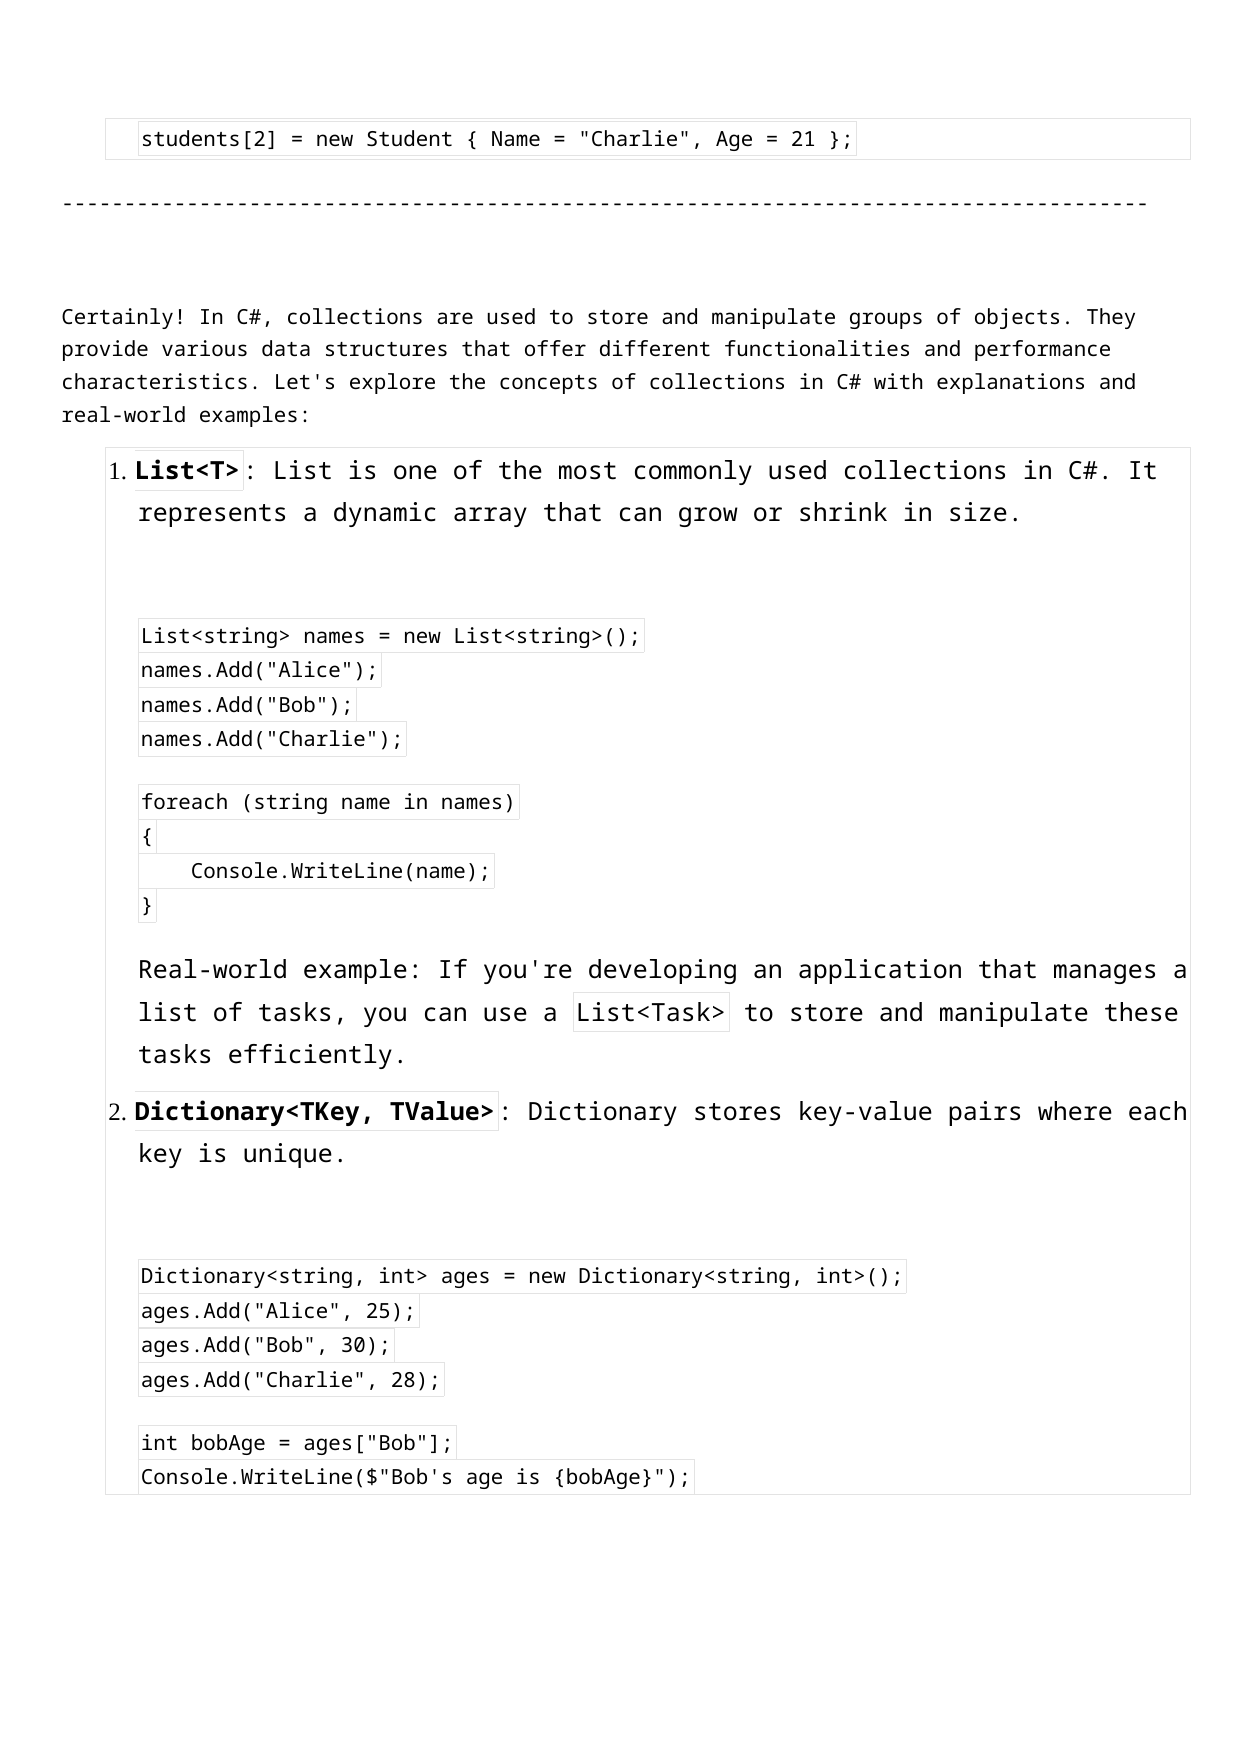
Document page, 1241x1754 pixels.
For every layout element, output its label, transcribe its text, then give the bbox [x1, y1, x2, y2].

list Console.WriteLine(name); [106, 850, 138, 884]
list names.Add("Charlie"); [139, 722, 406, 756]
list List<T>: List is one of the most commonly used collections in C#. It represents a dynamic array that can grow or shrink in size. [106, 448, 1190, 529]
list } [139, 884, 1190, 922]
text --------------------------------------------------------------------------------------- [61, 188, 1191, 217]
list ages.Add("Charlie", 28); [139, 1363, 444, 1396]
list [106, 1290, 138, 1324]
list names.Add("Charlie"); [357, 718, 1190, 756]
list Console.WriteLine($"Bob's age is {bobAge}"); [139, 1460, 694, 1494]
list List<string> names = new List<string>(); [106, 615, 1190, 649]
list names.Add("Bob"); [139, 688, 356, 718]
list [106, 884, 138, 922]
list [106, 649, 138, 684]
list int bobAge = ages["Bob"]; [106, 1422, 1190, 1456]
list Dictionary<string, int> ages = new Dictionary<string, int>(); [106, 1255, 1190, 1290]
list Console.WriteLine(name); [157, 850, 1190, 884]
list Real-world example: If you're developing an application that manages a list of tasks, you can use a List<Task> to store and manipulate these tasks efficiently. [106, 948, 1190, 1071]
list { [139, 816, 1190, 850]
list Dictionary<TKey, TValue>: Dictionary stores key-value pairs where each key is unique. [106, 1087, 1190, 1170]
list ages.Add("Bob", 30); [139, 1329, 394, 1359]
list students[2] = new Student { Name = "Charlie", Age = 21 }; [106, 119, 1190, 159]
text Certainly! In C#, collections are used to store and manipulate groups of objects. They provide various data structures that offer different functionalities and performance characteristics. Let's explore the concepts of collections in C# with explanations and real-world examples: [61, 302, 1191, 428]
list Console.WriteLine($"Bob's age is {bobAge}"); [106, 1456, 138, 1494]
list Console.WriteLine($"Bob's age is {bobAge}"); [457, 1456, 1190, 1494]
list ages.Add("Charlie", 28); [106, 1359, 138, 1396]
list ages.Add("Alice", 25); [139, 1294, 419, 1324]
list names.Add("Charlie"); [106, 718, 138, 756]
list [106, 816, 138, 850]
list [420, 1290, 1190, 1324]
list [106, 1324, 138, 1359]
list names.Add("Alice"); [139, 649, 1190, 684]
list Console.WriteLine(name); [139, 854, 494, 884]
list [106, 684, 138, 718]
list [357, 684, 1190, 718]
list [395, 1324, 1190, 1359]
list foreach (string name in names) [106, 781, 1190, 816]
list ages.Add("Charlie", 28); [395, 1359, 1190, 1396]
